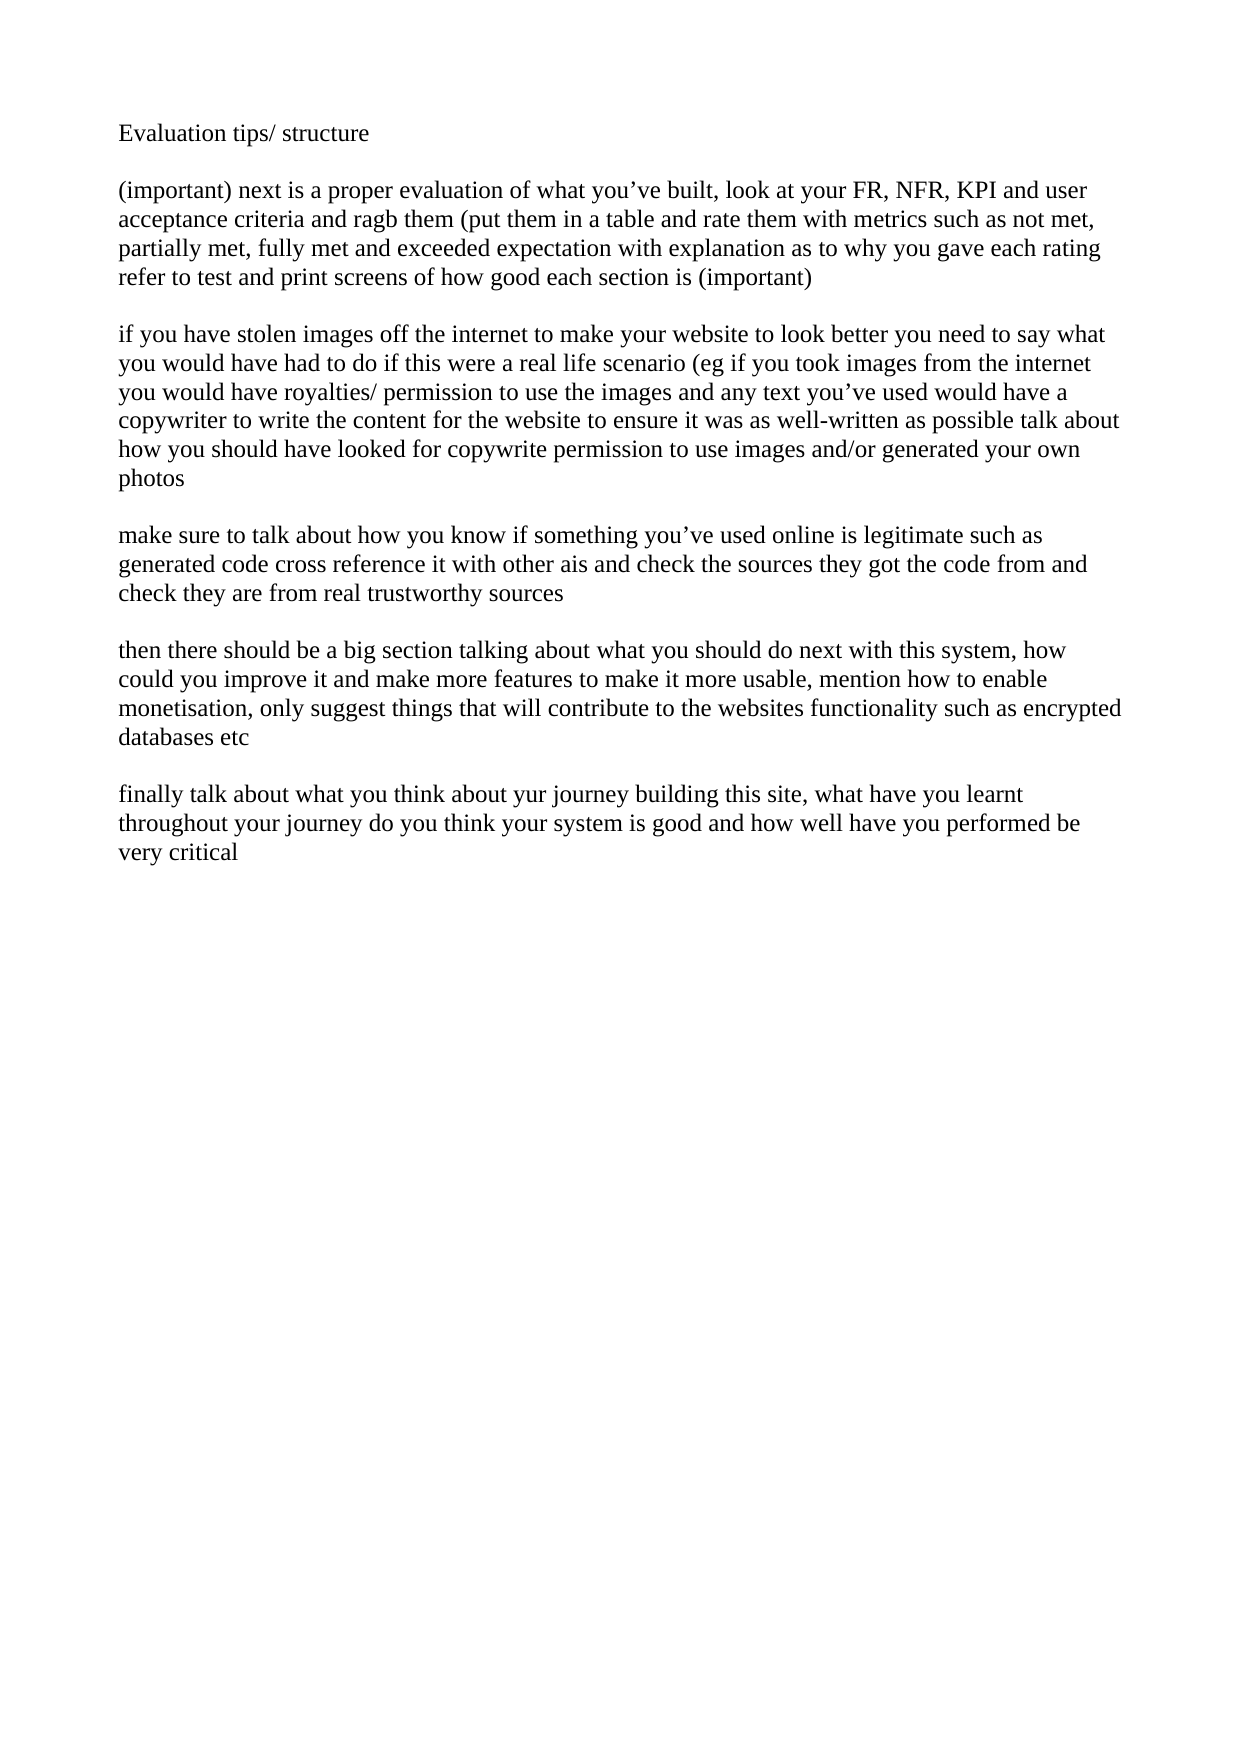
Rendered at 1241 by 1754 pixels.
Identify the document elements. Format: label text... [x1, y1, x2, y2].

text make sure to talk about how you know if something you’ve used online is legitimate such as generated code cross reference it with other ais and check the sources they got the code from and check they are from real trustworthy sources [118, 521, 1122, 607]
text then there should be a big section talking about what you should do next with this system, how could you improve it and make more features to make it more usable, mention how to enable monetisation, only suggest things that will contribute to the websites functionality such as encrypted databases etc [118, 636, 1122, 751]
text finally talk about what you think about yur journey building this site, what have you learnt throughout your journey do you think your system is good and how well have you performed be very critical [118, 779, 1122, 866]
text if you have stolen images off the internet to make your website to look better you need to say what you would have had to do if this were a real life scenario (eg if you took images from the internet you would have royalties/ permission to use the images and any text you’ve used would have a copywriter to write the content for the website to ensure it was as well-written as possible talk about how you should have looked for copywrite permission to use images and/or generated your own photos [118, 319, 1122, 492]
text (important) next is a proper evaluation of what you’ve built, look at your FR, NFR, KPI and user acceptance criteria and ragb them (put them in a table and rate them with metrics such as not met, partially met, fully met and exceeded expectation with explanation as to why you gave each rating refer to test and print screens of how good each section is (important) [118, 176, 1122, 291]
text Evaluation tips/ structure [118, 118, 1122, 147]
